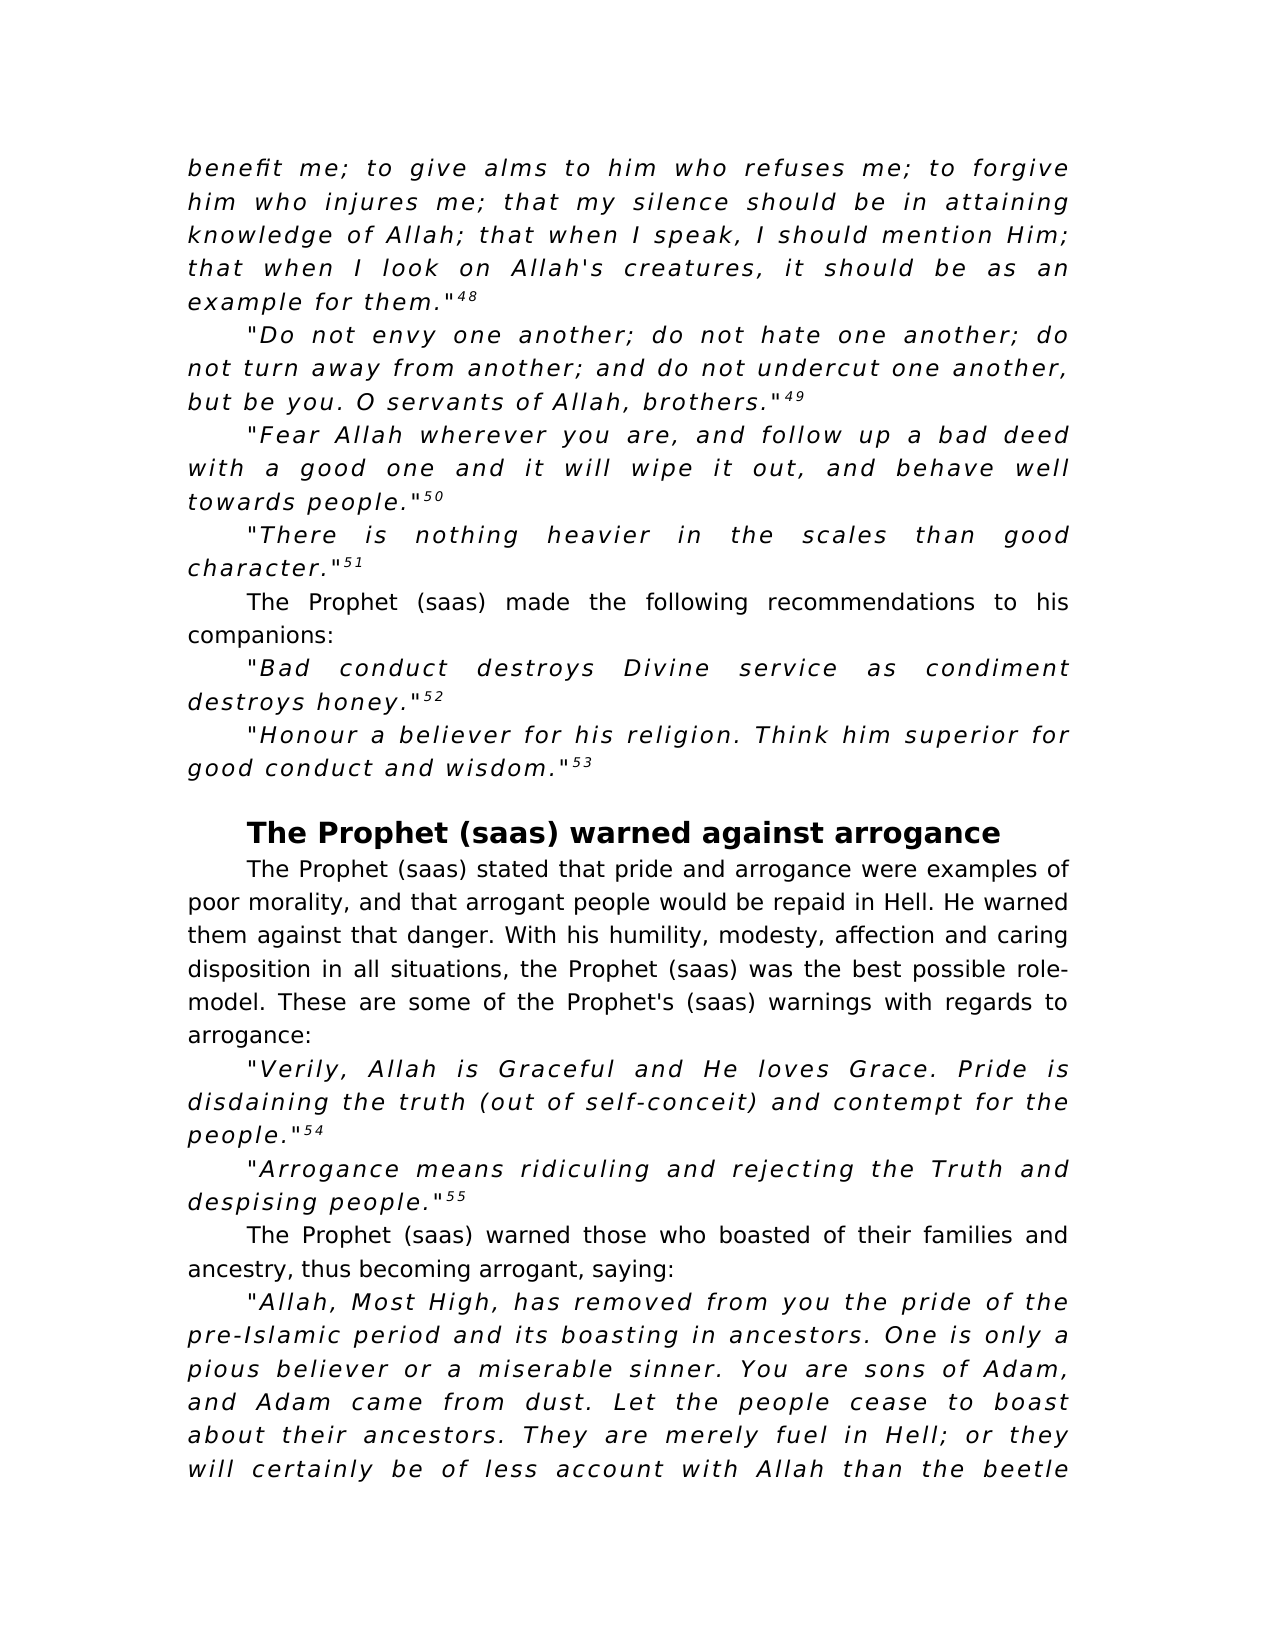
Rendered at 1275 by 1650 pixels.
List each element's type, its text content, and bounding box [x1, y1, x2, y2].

text "Do not envy one another; do not hate one another; do not turn away from another; and do not undercut one another, but be you. O servants of Allah, brothers."49 [187, 317, 1070, 417]
text "There is nothing heavier in the scales than good character."51 [187, 517, 1070, 583]
text The Prophet (saas) stated that pride and arrogance were examples of poor morality, and that arrogant people would be repaid in Hell. He warned them against that danger. With his humility, modesty, affection and caring disposition in all situations, the Prophet (saas) was the best possible role-model. These are some of the Prophet's (saas) warnings with regards to arrogance: [187, 851, 1070, 1051]
text "Allah, Most High, has removed from you the pride of the pre-Islamic period and its boasting in ancestors. One is only a pious believer or a miserable sinner. You are sons of Adam, and Adam came from dust. Let the people cease to boast about their ancestors. They are merely fuel in Hell; or they will certainly be of less account with Allah than the beetle [187, 1284, 1070, 1484]
text The Prophet (saas) made the following recommendations to his companions: [187, 583, 1070, 650]
text "Honour a believer for his religion. Think him superior for good conduct and wisdom."53 [187, 717, 1070, 783]
text The Prophet (saas) warned against arrogance [187, 817, 1070, 851]
text benefit me; to give alms to him who refuses me; to forgive him who injures me; that my silence should be in attaining knowledge of Allah; that when I speak, I should mention Him; that when I look on Allah's creatures, it should be as an example for them."48 [187, 150, 1070, 317]
text "Fear Allah wherever you are, and follow up a bad deed with a good one and it will wipe it out, and behave well towards people."50 [187, 417, 1070, 517]
text "Bad conduct destroys Divine service as condiment destroys honey."52 [187, 650, 1070, 717]
text "Verily, Allah is Graceful and He loves Grace. Pride is disdaining the truth (out of self-conceit) and contempt for the people."54 [187, 1051, 1070, 1151]
text The Prophet (saas) warned those who boasted of their families and ancestry, thus becoming arrogant, saying: [187, 1217, 1070, 1284]
text "Arrogance means ridiculing and rejecting the Truth and despising people."55 [187, 1151, 1070, 1217]
